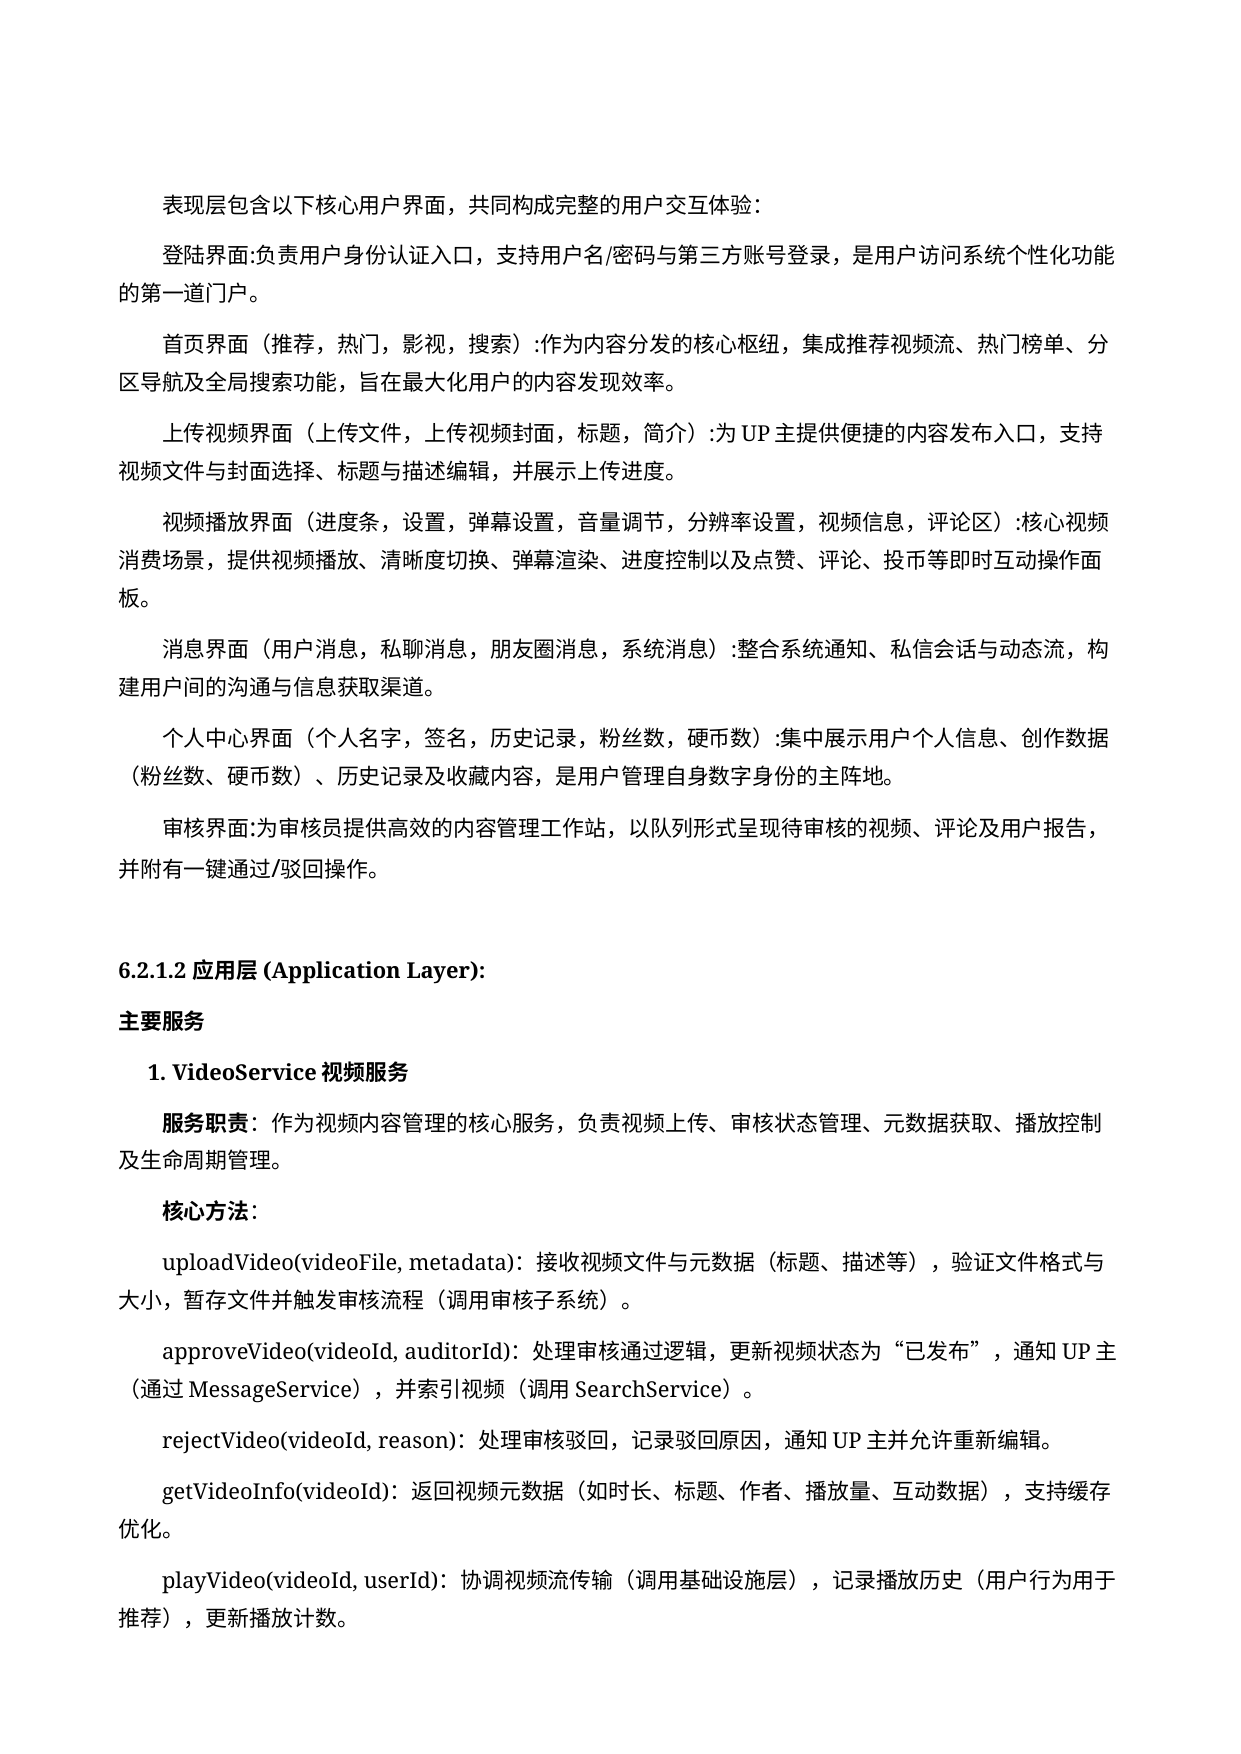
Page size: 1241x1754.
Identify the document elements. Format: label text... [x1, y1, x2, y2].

text 核心方法： [118, 1194, 1122, 1226]
text 服务职责：作为视频内容管理的核心服务，负责视频上传、审核状态管理、元数据获取、播放控制及生命周期管理。 [118, 1106, 1122, 1175]
text getVideoInfo(videoId)：返回视频元数据（如时长、标题、作者、播放量、互动数据），支持缓存优化。 [118, 1474, 1122, 1544]
text 个人中心界面（个人名字，签名，历史记录，粉丝数，硬币数）:集中展示用户个人信息、创作数据（粉丝数、硬币数）、历史记录及收藏内容，是用户管理自身数字身份的主阵地。 [118, 721, 1122, 790]
text 6.2.1.2 应用层 (Application Layer): [118, 953, 1122, 984]
text approveVideo(videoId, auditorId)：处理审核通过逻辑，更新视频状态为“已发布”，通知UP主（通过MessageService），并索引视频（调用SearchService）。 [118, 1334, 1122, 1404]
text 上传视频界面（上传文件，上传视频封面，标题，简介）:为UP主提供便捷的内容发布入口，支持视频文件与封面选择、标题与描述编辑，并展示上传进度。 [118, 416, 1122, 486]
text 表现层包含以下核心用户界面，共同构成完整的用户交互体验： [118, 188, 1122, 219]
text 登陆界面:负责用户身份认证入口，支持用户名/密码与第三方账号登录，是用户访问系统个性化功能的第一道门户。 [118, 238, 1122, 308]
text 视频播放界面（进度条，设置，弹幕设置，音量调节，分辨率设置，视频信息，评论区）:核心视频消费场景，提供视频播放、清晰度切换、弹幕渲染、进度控制以及点赞、评论、投币等即时互动操作面板。 [118, 505, 1122, 613]
text 审核界面:为审核员提供高效的内容管理工作站，以队列形式呈现待审核的视频、评论及用户报告，并附有一键通过/驳回操作。 [118, 809, 1122, 884]
text 主要服务 [118, 1004, 1122, 1035]
text playVideo(videoId, userId)：协调视频流传输（调用基础设施层），记录播放历史（用户行为用于推荐），更新播放计数。 [118, 1563, 1122, 1633]
text uploadVideo(videoFile, metadata)：接收视频文件与元数据（标题、描述等），验证文件格式与大小，暂存文件并触发审核流程（调用审核子系统）。 [118, 1245, 1122, 1315]
text 1. VideoService视频服务 [106, 1054, 1122, 1086]
text rejectVideo(videoId, reason)：处理审核驳回，记录驳回原因，通知UP主并允许重新编辑。 [118, 1423, 1122, 1455]
text 消息界面（用户消息，私聊消息，朋友圈消息，系统消息）:整合系统通知、私信会话与动态流，构建用户间的沟通与信息获取渠道。 [118, 632, 1122, 701]
text 首页界面（推荐，热门，影视，搜索）:作为内容分发的核心枢纽，集成推荐视频流、热门榜单、分区导航及全局搜索功能，旨在最大化用户的内容发现效率。 [118, 327, 1122, 397]
